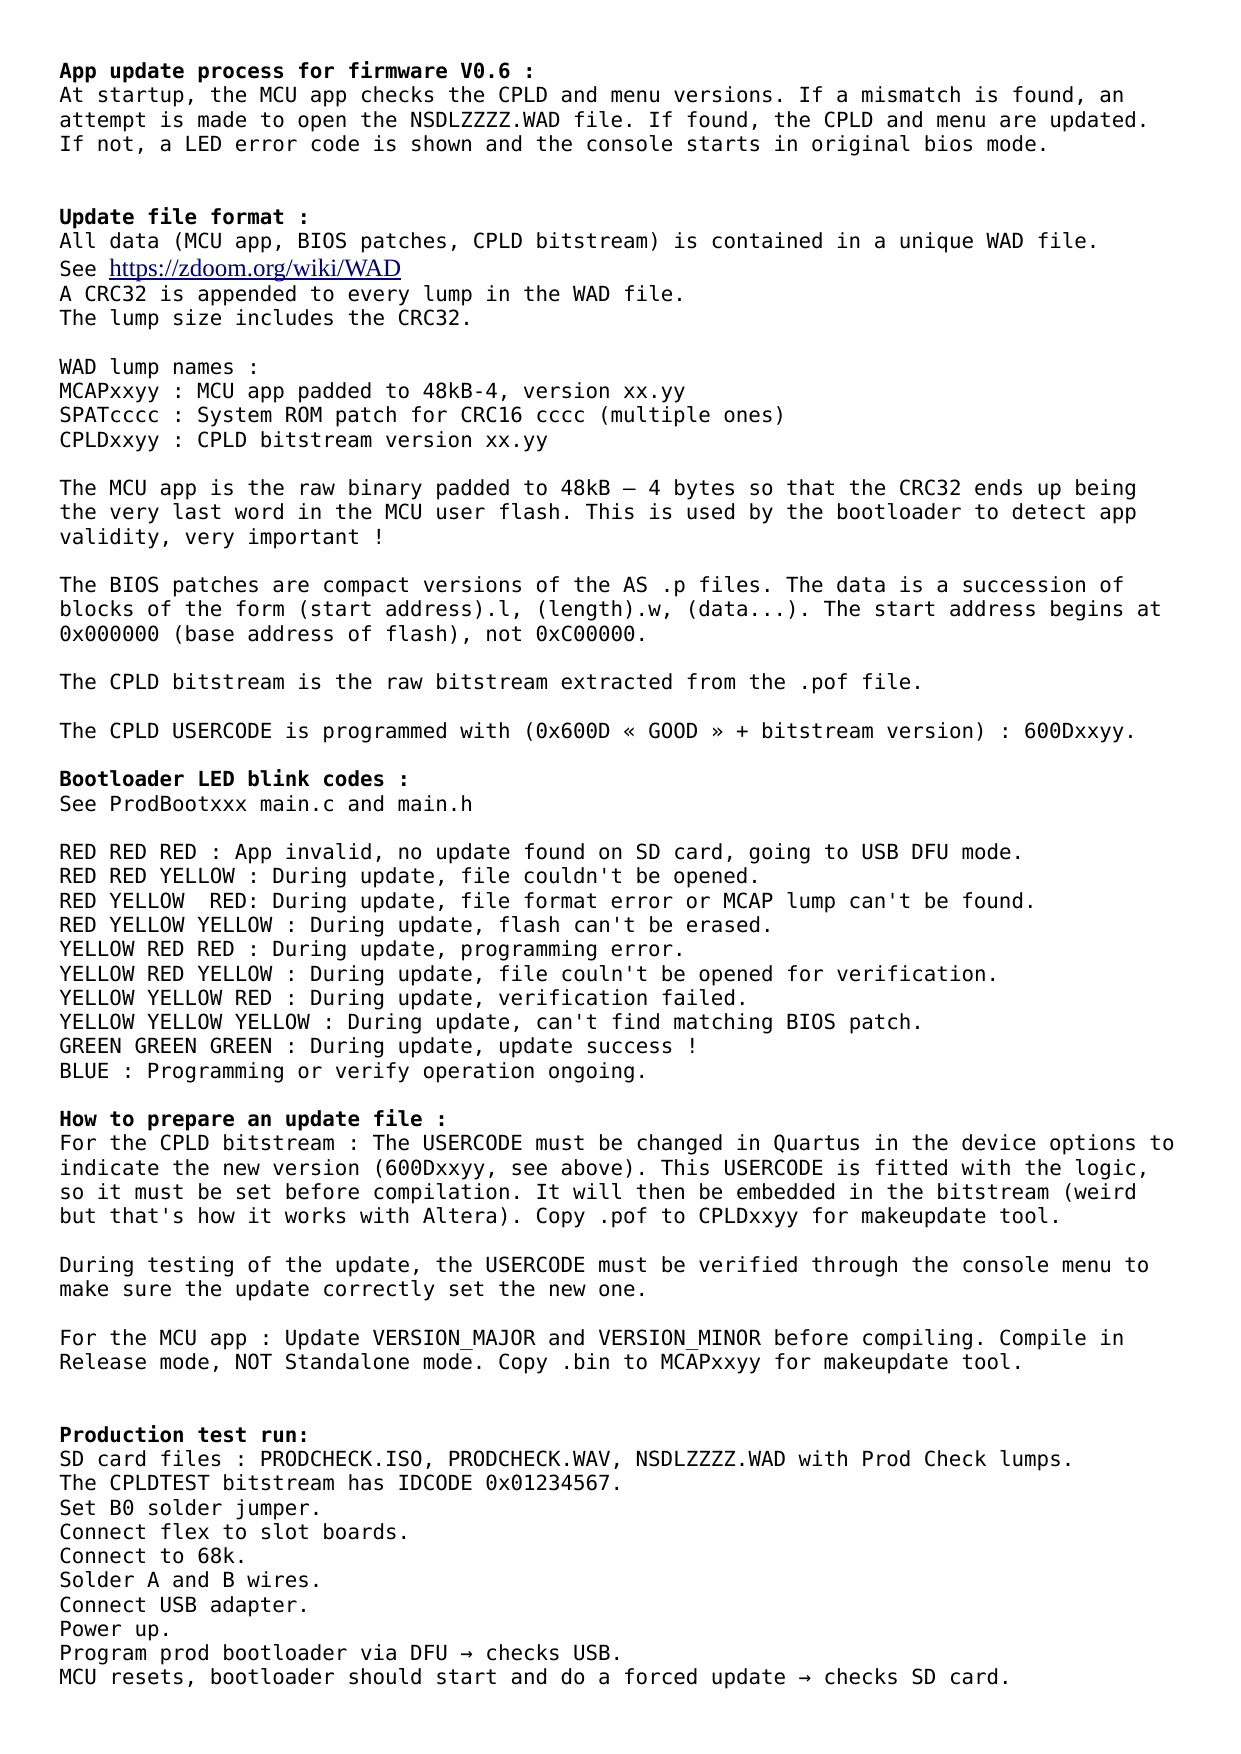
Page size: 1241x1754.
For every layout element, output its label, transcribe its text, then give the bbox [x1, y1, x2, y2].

text The CPLDTEST bitstream has IDCODE 0x01234567. [59, 1471, 1181, 1496]
text RED RED RED : App invalid, no update found on SD card, going to USB DFU mode. RED RED YELLOW : During update, file couldn't be opened. [59, 840, 1181, 889]
text How to prepare an update file : [59, 1107, 1181, 1131]
text MCAPxxyy : MCU app padded to 48kB-4, version xx.yy SPATcccc : System ROM patch for CRC16 cccc (multiple ones) CPLDxxyy : CPLD bitstream version xx.yy [59, 379, 1181, 452]
text SD card files : PRODCHECK.ISO, PRODCHECK.WAV, NSDLZZZZ.WAD with Prod Check lumps. [59, 1447, 1181, 1471]
text Production test run: [59, 1423, 1181, 1447]
text Update file format : [59, 205, 1181, 229]
text The CPLD USERCODE is programmed with (0x600D « GOOD » + bitstream version) : 600Dxxyy. [59, 719, 1181, 743]
text The BIOS patches are compact versions of the AS .p files. The data is a succession of blocks of the form (start address).l, (length).w, (data...). The start address begins at 0x000000 (base address of flash), not 0xC00000. [59, 549, 1181, 646]
text App update process for firmware V0.6 : [59, 59, 1181, 83]
text WAD lump names : [59, 355, 1181, 379]
text Solder A and B wires. [59, 1568, 1181, 1593]
text Power up. [59, 1617, 1181, 1641]
text Connect USB adapter. [59, 1593, 1181, 1617]
text At startup, the MCU app checks the CPLD and menu versions. If a mismatch is found, an attempt is made to open the NSDLZZZZ.WAD file. If found, the CPLD and menu are updated. If not, a LED error code is shown and the console starts in original bios mode. [59, 83, 1181, 156]
text Program prod bootloader via DFU → checks USB. [59, 1641, 1181, 1665]
text For the MCU app : Update VERSION_MAJOR and VERSION_MINOR before compiling. Compile in Release mode, NOT Standalone mode. Copy .bin to MCAPxxyy for makeupdate tool. [59, 1326, 1181, 1374]
text MCU resets, bootloader should start and do a forced update → checks SD card. [59, 1665, 1181, 1690]
text Connect flex to slot boards. [59, 1520, 1181, 1544]
text Connect to 68k. [59, 1544, 1181, 1568]
text The CPLD bitstream is the raw bitstream extracted from the .pof file. [59, 646, 1181, 694]
text A CRC32 is appended to every lump in the WAD file. The lump size includes the CRC32. [59, 282, 1181, 331]
text All data (MCU app, BIOS patches, CPLD bitstream) is contained in a unique WAD file. See https://zdoom.org/wiki/WAD [59, 229, 1181, 282]
text YELLOW RED YELLOW : During update, file couln't be opened for verification. YELLOW YELLOW RED : During update, verification failed. YELLOW YELLOW YELLOW : During update, can't find matching BIOS patch. GREEN GREEN GREEN : During update, update success ! BLUE : Programming or verify operation ongoing. [59, 962, 1181, 1083]
text For the CPLD bitstream : The USERCODE must be changed in Quartus in the device options to indicate the new version (600Dxxyy, see above). This USERCODE is fitted with the logic, so it must be set before compilation. It will then be embedded in the bitstream (weird but that's how it works with Altera). Copy .pof to CPLDxxyy for makeupdate tool. [59, 1131, 1181, 1228]
text RED YELLOW RED: During update, file format error or MCAP lump can't be found. RED YELLOW YELLOW : During update, flash can't be erased. YELLOW RED RED : During update, programming error. [59, 889, 1181, 962]
text Set B0 solder jumper. [59, 1496, 1181, 1520]
text Bootloader LED blink codes : [59, 767, 1181, 792]
text See ProdBootxxx main.c and main.h [59, 792, 1181, 816]
text The MCU app is the raw binary padded to 48kB – 4 bytes so that the CRC32 ends up being the very last word in the MCU user flash. This is used by the bootloader to detect app validity, very important ! [59, 476, 1181, 549]
text During testing of the update, the USERCODE must be verified through the console menu to make sure the update correctly set the new one. [59, 1253, 1181, 1301]
